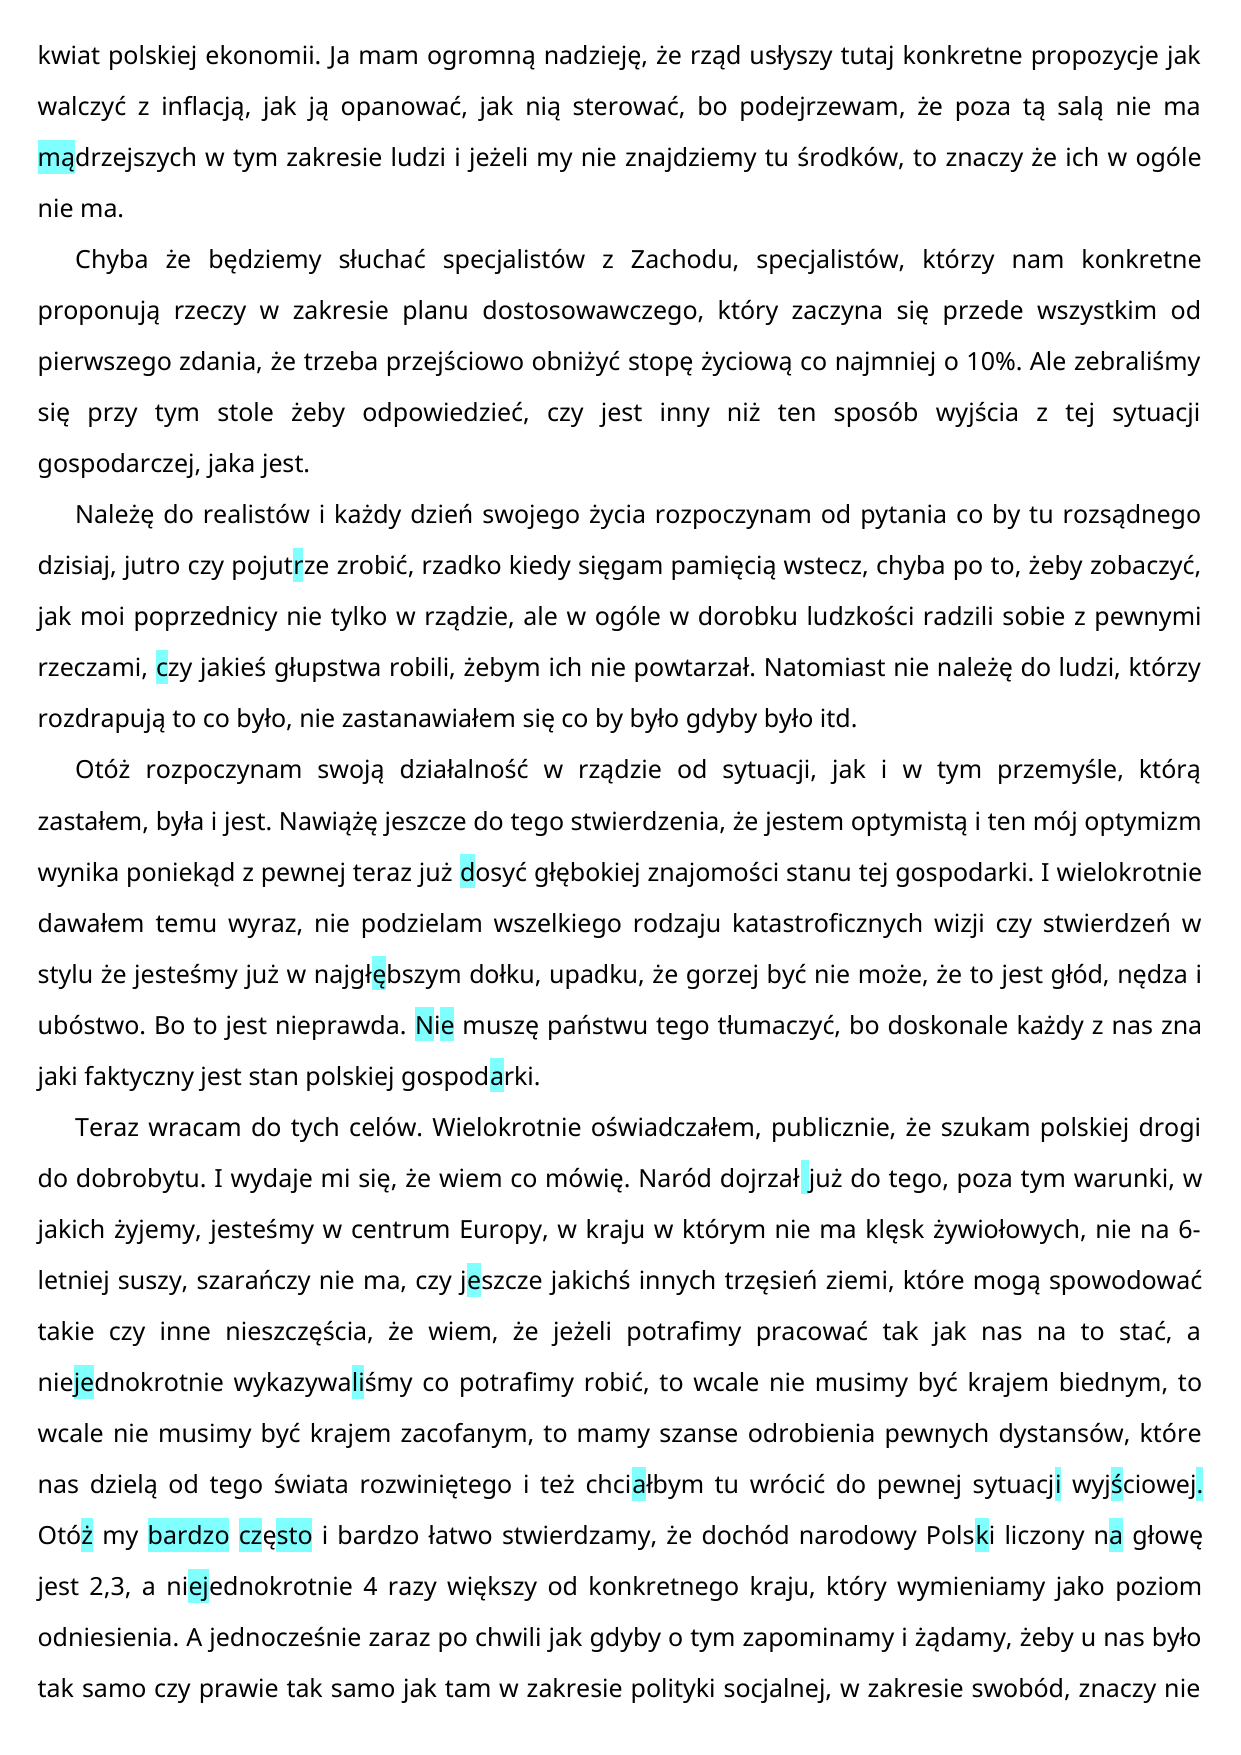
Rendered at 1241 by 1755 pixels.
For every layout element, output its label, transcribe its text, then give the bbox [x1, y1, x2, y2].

text Teraz wracam do tych celów. Wielokrotnie oświadczałem, publicznie, że szukam polskiej drogi do dobrobytu. I wydaje mi się, że wiem co mówię. Naród dojrzał już do tego, poza tym warunki, w jakich żyjemy, jesteśmy w centrum Europy, w kraju w którym nie ma klęsk żywiołowych, nie na 6-letniej suszy, szarańczy nie ma, czy jeszcze jakichś innych trzęsień ziemi, które mogą spowodować takie czy inne nieszczęścia, że wiem, że jeżeli potrafimy pracować tak jak nas na to stać, a niejednokrotnie wykazywaliśmy co potrafimy robić, to wcale nie musimy być krajem biednym, to wcale nie musimy być krajem zacofanym, to mamy szanse odrobienia pewnych dystansów, które nas dzielą od tego świata rozwiniętego i też chciałbym tu wrócić do pewnej sytuacji wyjściowej. Otóż my bardzo często i bardzo łatwo stwierdzamy, że dochód narodowy Polski liczony na głowę jest 2,3, a niejednokrotnie 4 razy większy od konkretnego kraju, który wymieniamy jako poziom odniesienia. A jednocześnie zaraz po chwili jak gdyby o tym zapominamy i żądamy, żeby u nas było tak samo czy prawie tak samo jak tam w zakresie polityki socjalnej, w zakresie swobód, znaczy nie [37, 1109, 1203, 1705]
text kwiat polskiej ekonomii. Ja mam ogromną nadzieję, że rząd usłyszy tutaj konkretne propozycje jak walczyć z inflacją, jak ją opanować, jak nią sterować, bo podejrzewam, że poza tą salą nie ma mądrzejszych w tym zakresie ludzi i jeżeli my nie znajdziemy tu środków, to znaczy że ich w ogóle nie ma. [37, 37, 1203, 225]
text Otóż rozpoczynam swoją działalność w rządzie od sytuacji, jak i w tym przemyśle, którą zastałem, była i jest. Nawiążę jeszcze do tego stwierdzenia, że jestem optymistą i ten mój optymizm wynika poniekąd z pewnej teraz już dosyć głębokiej znajomości stanu tej gospodarki. I wielokrotnie dawałem temu wyraz, nie podzielam wszelkiego rodzaju katastroficznych wizji czy stwierdzeń w stylu że jesteśmy już w najgłębszym dołku, upadku, że gorzej być nie może, że to jest głód, nędza i ubóstwo. Bo to jest nieprawda. Nie muszę państwu tego tłumaczyć, bo doskonale każdy z nas zna jaki faktyczny jest stan polskiej gospodarki. [37, 752, 1203, 1092]
text Należę do realistów i każdy dzień swojego życia rozpoczynam od pytania co by tu rozsądnego dzisiaj, jutro czy pojutrze zrobić, rzadko kiedy sięgam pamięcią wstecz, chyba po to, żeby zobaczyć, jak moi poprzednicy nie tylko w rządzie, ale w ogóle w dorobku ludzkości radzili sobie z pewnymi rzeczami, czy jakieś głupstwa robili, żebym ich nie powtarzał. Natomiast nie należę do ludzi, którzy rozdrapują to co było, nie zastanawiałem się co by było gdyby było itd. [37, 497, 1203, 735]
text Chyba że będziemy słuchać specjalistów z Zachodu, specjalistów, którzy nam konkretne proponują rzeczy w zakresie planu dostosowawczego, który zaczyna się przede wszystkim od pierwszego zdania, że trzeba przejściowo obniżyć stopę życiową co najmniej o 10%. Ale zebraliśmy się przy tym stole żeby odpowiedzieć, czy jest inny niż ten sposób wyjścia z tej sytuacji gospodarczej, jaka jest. [37, 242, 1203, 480]
